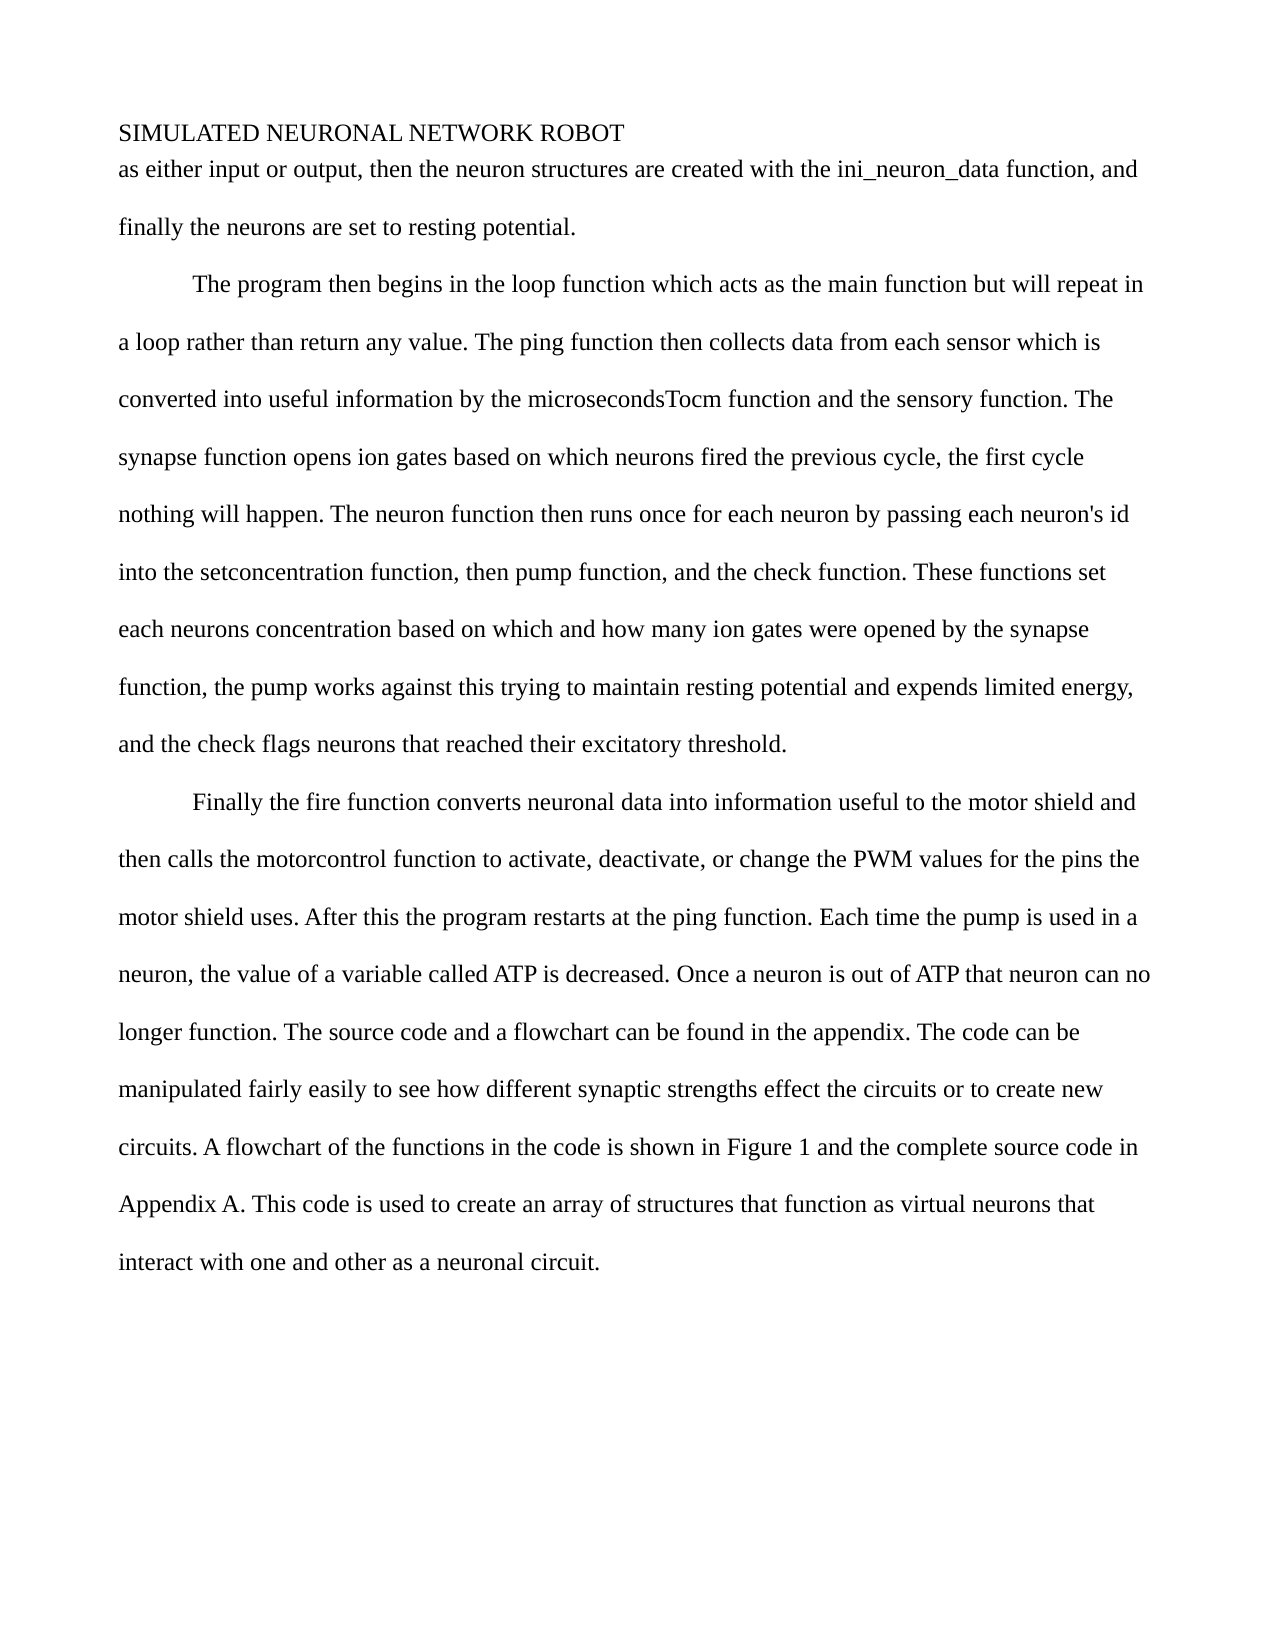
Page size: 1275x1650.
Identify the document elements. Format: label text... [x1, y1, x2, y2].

text Finally the fire function converts neuronal data into information useful to the motor shield and then calls the motorcontrol function to activate, deactivate, or change the PWM values for the pins the motor shield uses. After this the program restarts at the ping function. Each time the pump is used in a neuron, the value of a variable called ATP is decreased. Once a neuron is out of ATP that neuron can no longer function. The source code and a flowchart can be found in the appendix. The code can be manipulated fairly easily to see how different synaptic strengths effect the circuits or to create new circuits. A flowchart of the functions in the code is shown in Figure 1 and the complete source code in Appendix A. This code is used to create an array of structures that function as virtual neurons that interact with one and other as a neuronal circuit. [118, 787, 1157, 1275]
text as either input or output, then the neuron structures are created with the ini_neuron_data function, and finally the neurons are set to resting potential. [118, 154, 1157, 240]
text The program then begins in the loop function which acts as the main function but will repeat in a loop rather than return any value. The ping function then collects data from each sensor which is converted into useful information by the microsecondsTocm function and the sensory function. The synapse function opens ion gates based on which neurons fired the previous cycle, the first cycle nothing will happen. The neuron function then runs once for each neuron by passing each neuron's id into the setconcentration function, then pump function, and the check function. These functions set each neurons concentration based on which and how many ion gates were opened by the synapse function, the pump works against this trying to maintain resting potential and expends limited energy, and the check flags neurons that reached their excitatory threshold. [118, 269, 1157, 758]
